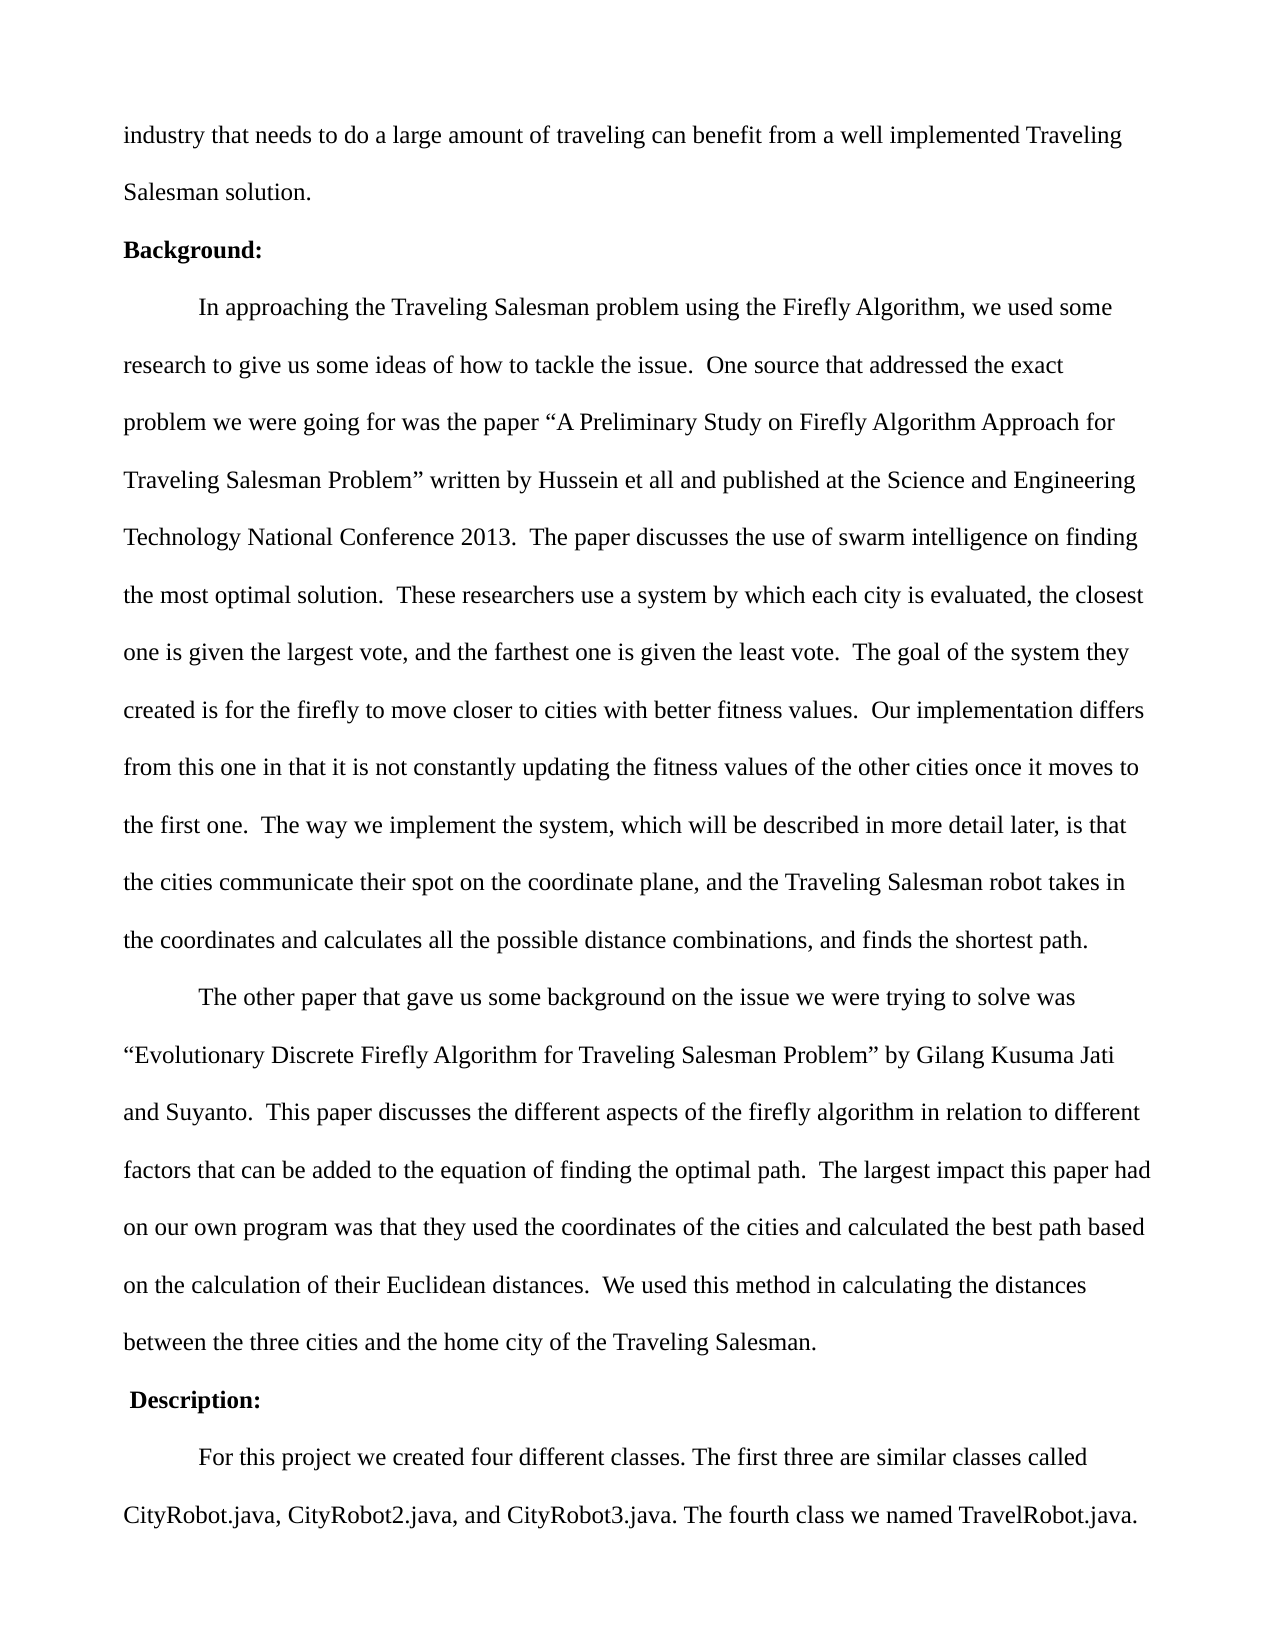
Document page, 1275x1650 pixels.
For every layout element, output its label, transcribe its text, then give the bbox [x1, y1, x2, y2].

text Background: [123, 235, 1152, 264]
text Description: [123, 1385, 1152, 1414]
text In approaching the Traveling Salesman problem using the Firefly Algorithm, we used some research to give us some ideas of how to tackle the issue. One source that addressed the exact problem we were going for was the paper “A Preliminary Study on Firefly Algorithm Approach for Traveling Salesman Problem” written by Hussein et all and published at the Science and Engineering Technology National Conference 2013. The paper discusses the use of swarm intelligence on finding the most optimal solution. These researchers use a system by which each city is evaluated, the closest one is given the largest vote, and the farthest one is given the least vote. The goal of the system they created is for the firefly to move closer to cities with better fitness values. Our implementation differs from this one in that it is not constantly updating the fitness values of the other cities once it moves to the first one. The way we implement the system, which will be described in more detail later, is that the cities communicate their spot on the coordinate plane, and the Traveling Salesman robot takes in the coordinates and calculates all the possible distance combinations, and finds the shortest path. [123, 292, 1152, 954]
text For this project we created four different classes. The first three are similar classes called CityRobot.java, CityRobot2.java, and CityRobot3.java. The fourth class we named TravelRobot.java. [123, 1442, 1152, 1529]
text industry that needs to do a large amount of traveling can benefit from a well implemented Traveling Salesman solution. [123, 120, 1152, 206]
text The other paper that gave us some background on the issue we were trying to solve was “Evolutionary Discrete Firefly Algorithm for Traveling Salesman Problem” by Gilang Kusuma Jati and Suyanto. This paper discusses the different aspects of the firefly algorithm in relation to different factors that can be added to the equation of finding the optimal path. The largest impact this paper had on our own program was that they used the coordinates of the cities and calculated the best path based on the calculation of their Euclidean distances. We used this method in calculating the distances between the three cities and the home city of the Traveling Salesman. [123, 982, 1152, 1356]
